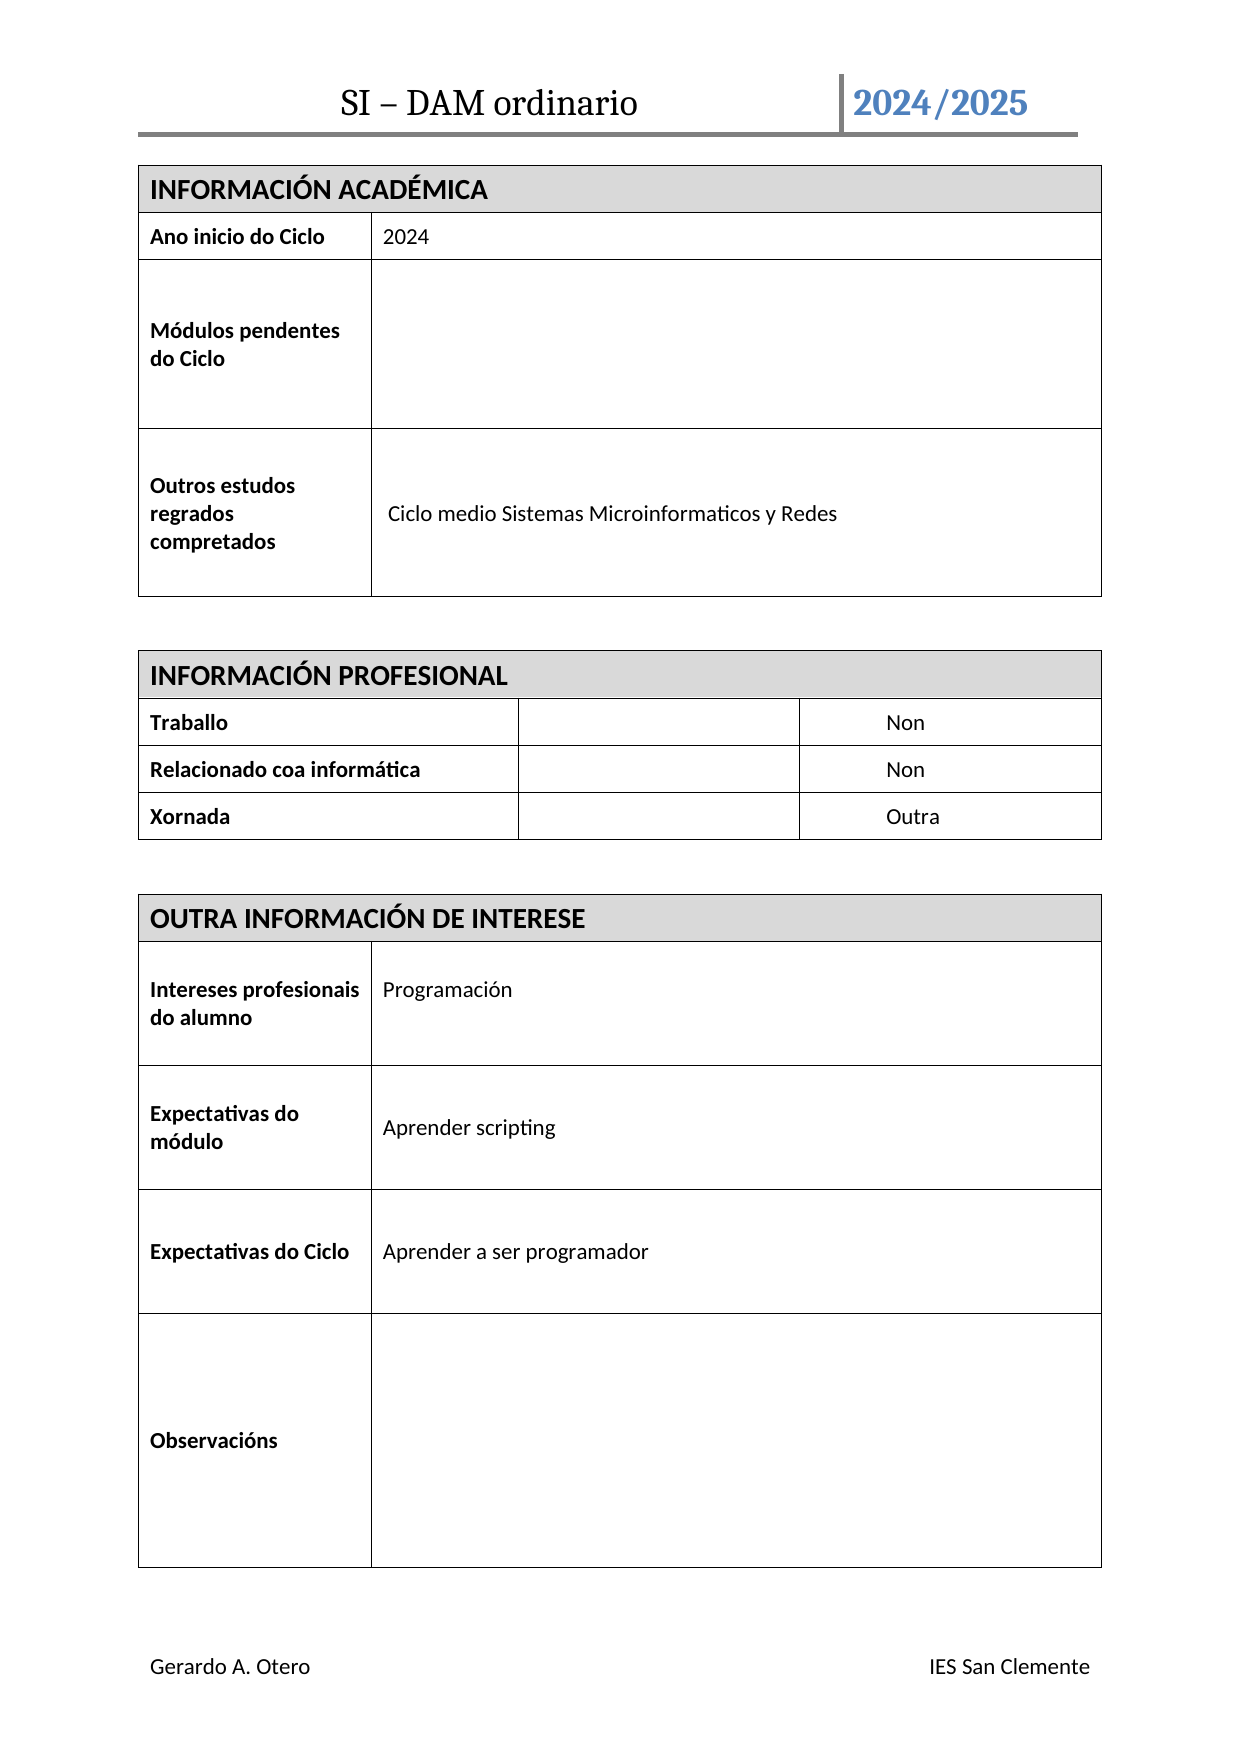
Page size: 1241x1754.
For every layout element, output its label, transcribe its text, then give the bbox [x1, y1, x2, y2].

table_cell Traballo [139, 699, 518, 745]
table_header INFORMACIÓN ACADÉMICA [139, 166, 1101, 212]
table_cell 2024 [372, 213, 1101, 259]
table_cell Programación [372, 942, 1101, 1065]
table_cell [519, 746, 799, 792]
table_cell [519, 699, 799, 745]
table_cell Aprender scripting [372, 1066, 1101, 1189]
table_cell Outros estudos regrados compretados [139, 429, 371, 596]
table_cell Relacionado coa informática [139, 746, 518, 792]
table_cell Expectativas do módulo [139, 1066, 371, 1189]
table_cell Aprender a ser programador [372, 1190, 1101, 1313]
table_cell [519, 793, 799, 839]
table_cell Expectativas do Ciclo [139, 1190, 371, 1313]
table_header INFORMACIÓN PROFESIONAL [139, 651, 1101, 697]
table_cell [372, 260, 1101, 428]
table_cell Ciclo medio Sistemas Microinformaticos y Redes [372, 429, 1101, 596]
table_cell Non [800, 746, 1101, 792]
table_cell Outra [800, 793, 1101, 839]
table_cell Observacións [139, 1314, 371, 1567]
table_cell Ano inicio do Ciclo [139, 213, 371, 259]
table_cell [372, 1314, 1101, 1567]
table_header OUTRA INFORMACIÓN DE INTERESE [139, 895, 1101, 941]
table_cell Non [800, 699, 1101, 745]
table_cell Xornada [139, 793, 518, 839]
table_cell Intereses profesionais do alumno [139, 942, 371, 1065]
table_cell Módulos pendentes do Ciclo [139, 260, 371, 428]
